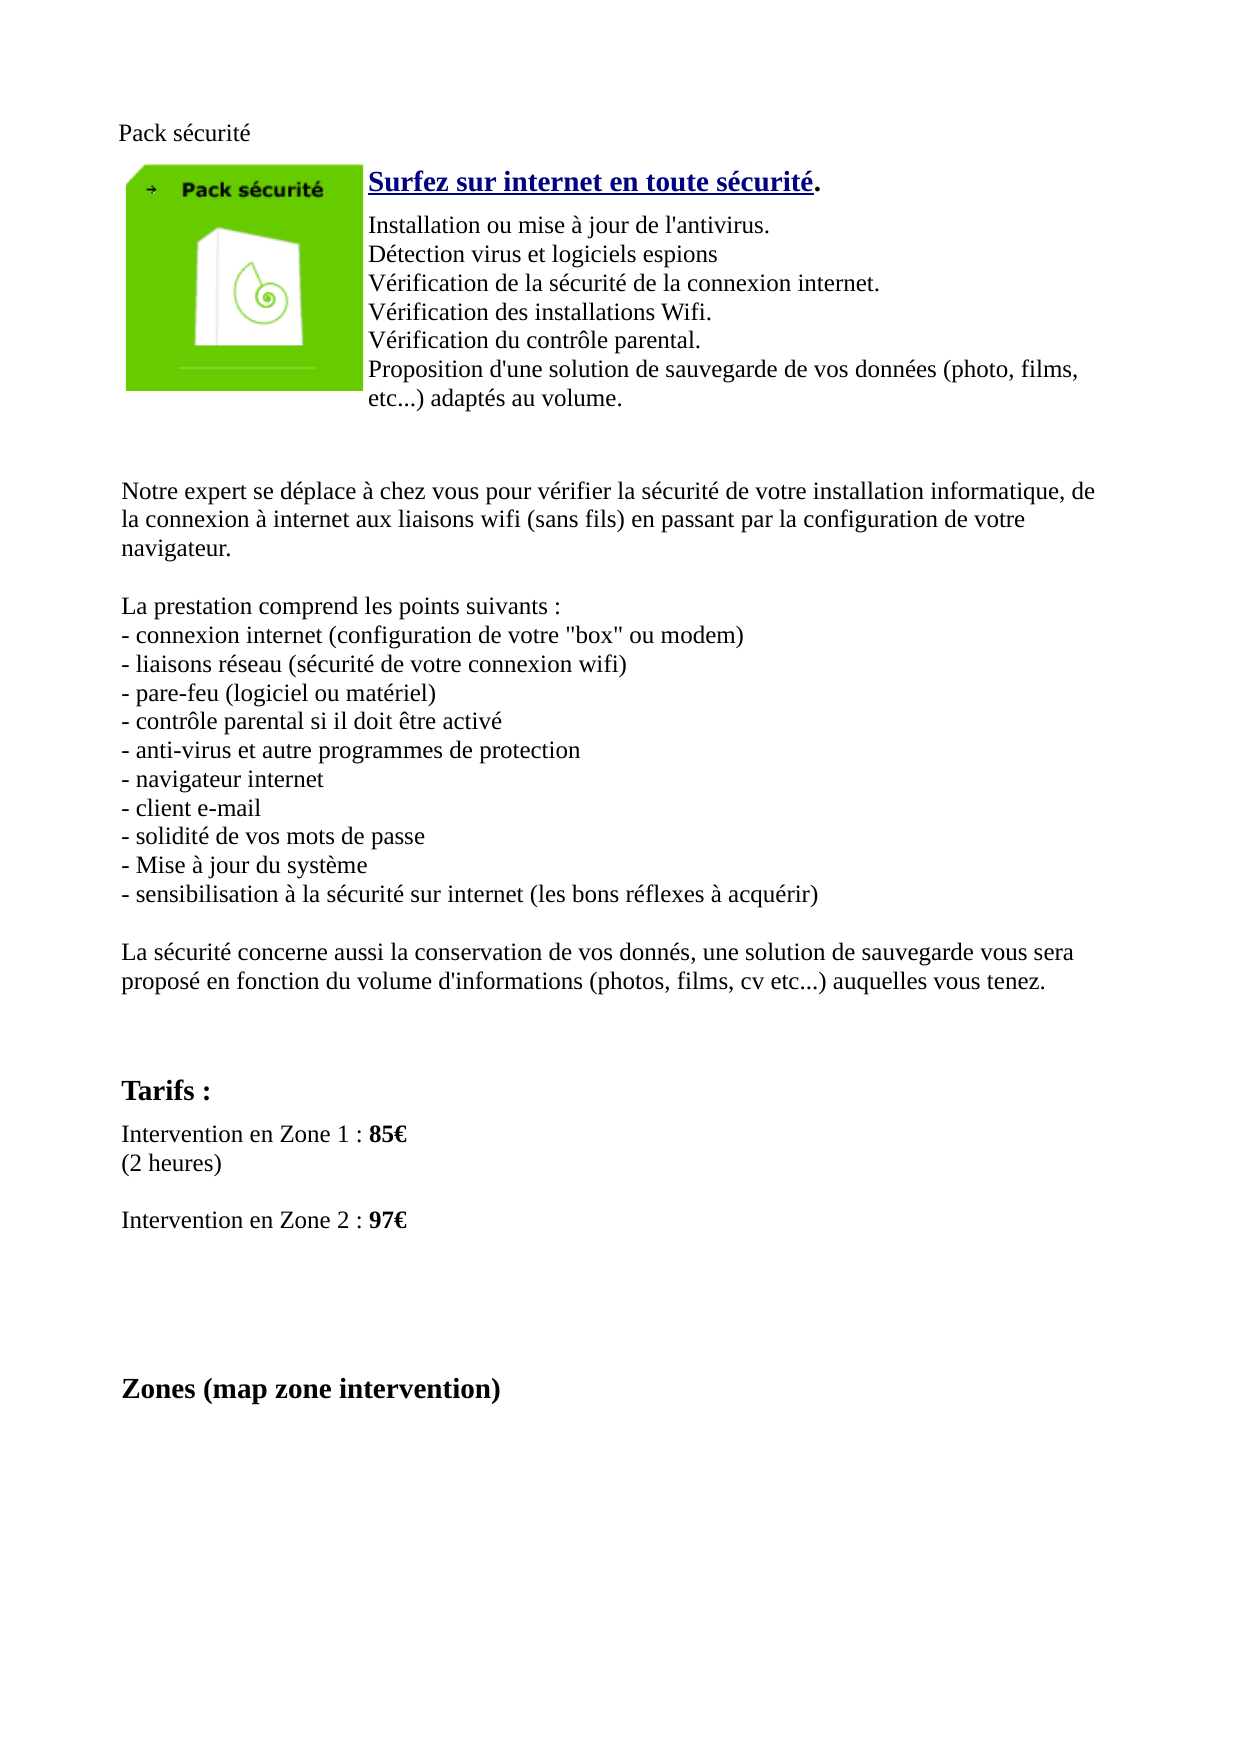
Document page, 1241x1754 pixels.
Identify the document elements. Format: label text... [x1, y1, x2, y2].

text Pack sécurité [118, 118, 1122, 147]
table_header Zones (map zone intervention) [118, 1354, 526, 1420]
table_header Tarifs : Intervention en Zone 1 : 85€ (2 heures) Intervention en Zone 2 : 97€ [118, 1056, 620, 1325]
table_header [118, 147, 1122, 473]
table_header Surfez sur internet en toute sécurité. Installation ou mise à jour de l'antivirus. Détection virus et logiciels espions Vérification de la sécurité de la connexion internet. Vérification des installations Wifi. Vérification du contrôle parental. Proposition d'une solution de sauvegarde de vos données (photo, films, etc...) adaptés au volume. [118, 147, 1104, 444]
table_cell [118, 1420, 1122, 1425]
table_header [118, 1325, 620, 1420]
table_header [118, 1027, 1122, 1056]
table_header Notre expert se déplace à chez vous pour vérifier la sécurité de votre installation informatique, de la connexion à internet aux liaisons wifi (sans fils) en passant par la configuration de votre navigateur. La prestation comprend les points suivants : - connexion internet (configuration de votre "box" ou modem) - liaisons réseau (sécurité de votre connexion wifi) - pare-feu (logiciel ou matériel) - contrôle parental si il doit être activé - anti-virus et autre programmes de protection - navigateur internet - client e-mail - solidité de vos mots de passe - Mise à jour du système - sensibilisation à la sécurité sur internet (les bons réflexes à acquérir) La sécurité concerne aussi la conservation de vos donnés, une solution de sauvegarde vous sera proposé en fonction du volume d'informations (photos, films, cv etc...) auquelles vous tenez. [118, 473, 1122, 1027]
picture [125, 164, 364, 391]
table_cell [118, 1425, 1122, 1430]
table_header [620, 1056, 1122, 1420]
